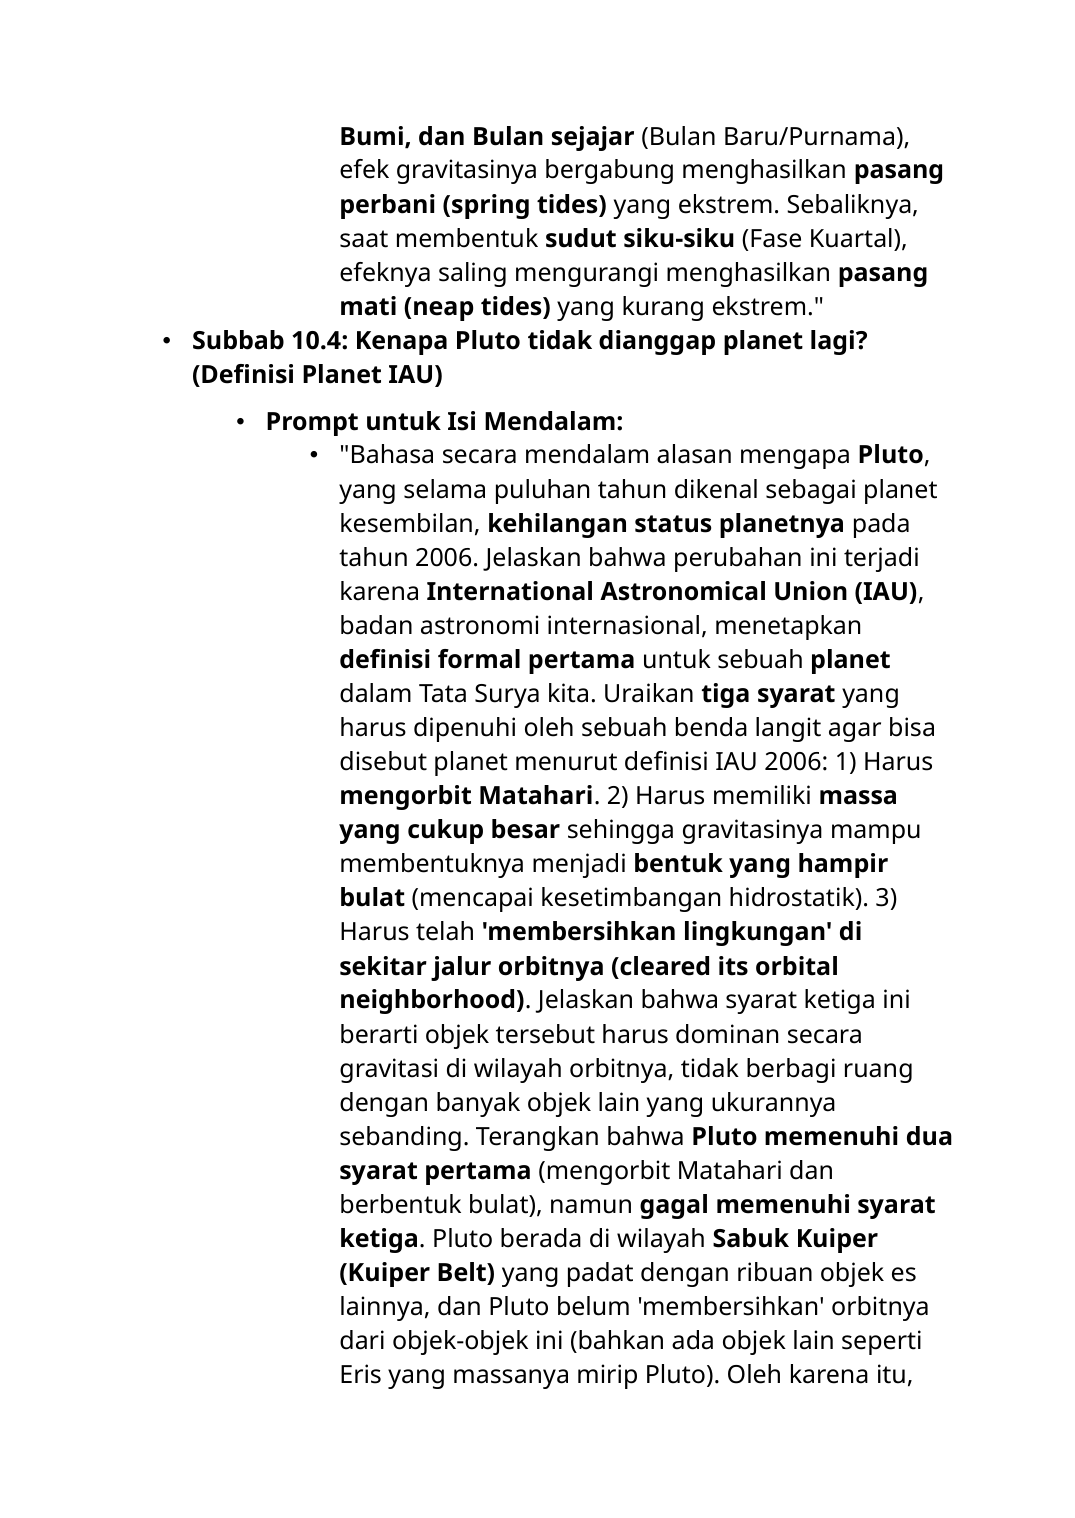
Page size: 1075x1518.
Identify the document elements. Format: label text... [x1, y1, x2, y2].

list Bumi, dan Bulan sejajar (Bulan Baru/Purnama), efek gravitasinya bergabung menghasilkan pasang perbani (spring tides) yang ekstrem. Sebaliknya, saat membentuk sudut siku-siku (Fase Kuartal), efeknya saling mengurangi menghasilkan pasang mati (neap tides) yang kurang ekstrem." [309, 118, 957, 322]
list "Bahasa secara mendalam alasan mengapa Pluto, yang selama puluhan tahun dikenal sebagai planet kesembilan, kehilangan status planetnya pada tahun 2006. Jelaskan bahwa perubahan ini terjadi karena International Astronomical Union (IAU), badan astronomi internasional, menetapkan definisi formal pertama untuk sebuah planet dalam Tata Surya kita. Uraikan tiga syarat yang harus dipenuhi oleh sebuah benda langit agar bisa disebut planet menurut definisi IAU 2006: 1) Harus mengorbit Matahari. 2) Harus memiliki massa yang cukup besar sehingga gravitasinya mampu membentuknya menjadi bentuk yang hampir bulat (mencapai kesetimbangan hidrostatik). 3) Harus telah 'membersihkan lingkungan' di sekitar jalur orbitnya (cleared its orbital neighborhood). Jelaskan bahwa syarat ketiga ini berarti objek tersebut harus dominan secara gravitasi di wilayah orbitnya, tidak berbagi ruang dengan banyak objek lain yang ukurannya sebanding. Terangkan bahwa Pluto memenuhi dua syarat pertama (mengorbit Matahari dan berbentuk bulat), namun gagal memenuhi syarat ketiga. Pluto berada di wilayah Sabuk Kuiper (Kuiper Belt) yang padat dengan ribuan objek es lainnya, dan Pluto belum 'membersihkan' orbitnya dari objek-objek ini (bahkan ada objek lain seperti Eris yang massanya mirip Pluto). Oleh karena itu, [309, 437, 957, 1391]
list Subbab 10.4: Kenapa Pluto tidak dianggap planet lagi? (Definisi Planet IAU) [162, 322, 957, 391]
list Prompt untuk Isi Mendalam: [236, 403, 957, 437]
